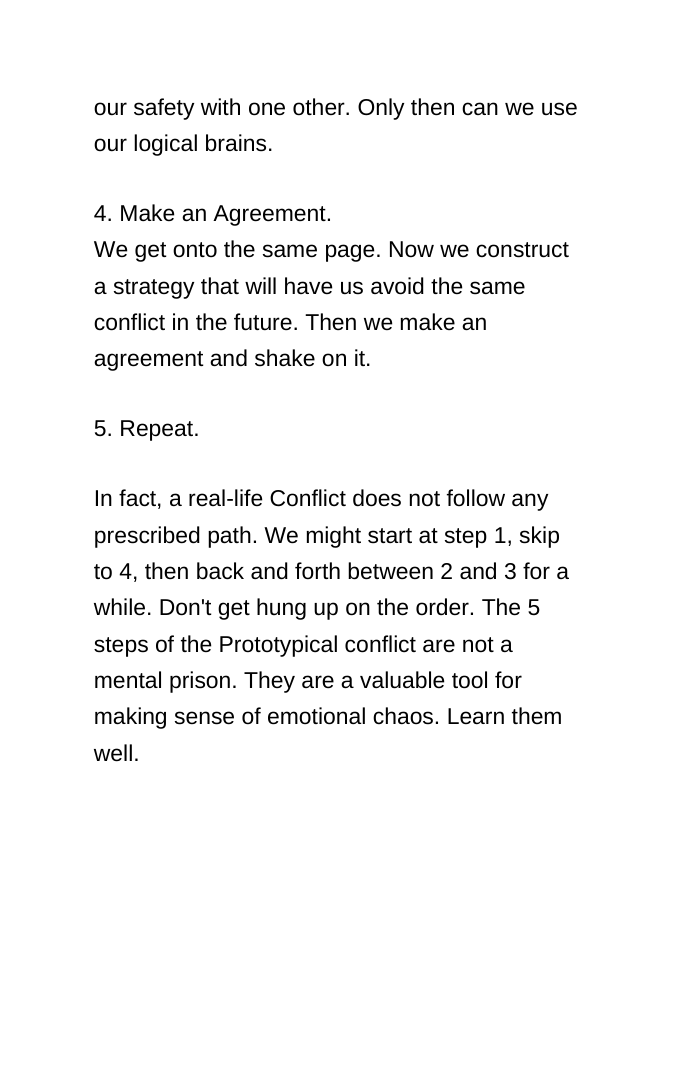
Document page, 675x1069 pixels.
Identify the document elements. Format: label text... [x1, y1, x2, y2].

text 4. Make an Agreement. [94, 200, 581, 226]
text In fact, a real-life Conflict does not follow any prescribed path. We might start at step 1, skip to 4, then back and forth between 2 and 3 for a while. Don't get hung up on the order. The 5 steps of the Prototypical conflict are not a mental prison. They are a valuable tool for making sense of emotional chaos. Learn them well. [94, 485, 581, 766]
text 5. Repeat. [94, 415, 581, 442]
text We get onto the same page. Now we construct a strategy that will have us avoid the same conflict in the future. Then we make an agreement and shake on it. [94, 236, 581, 372]
text our safety with one other. Only then can we use our logical brains. [94, 94, 581, 156]
